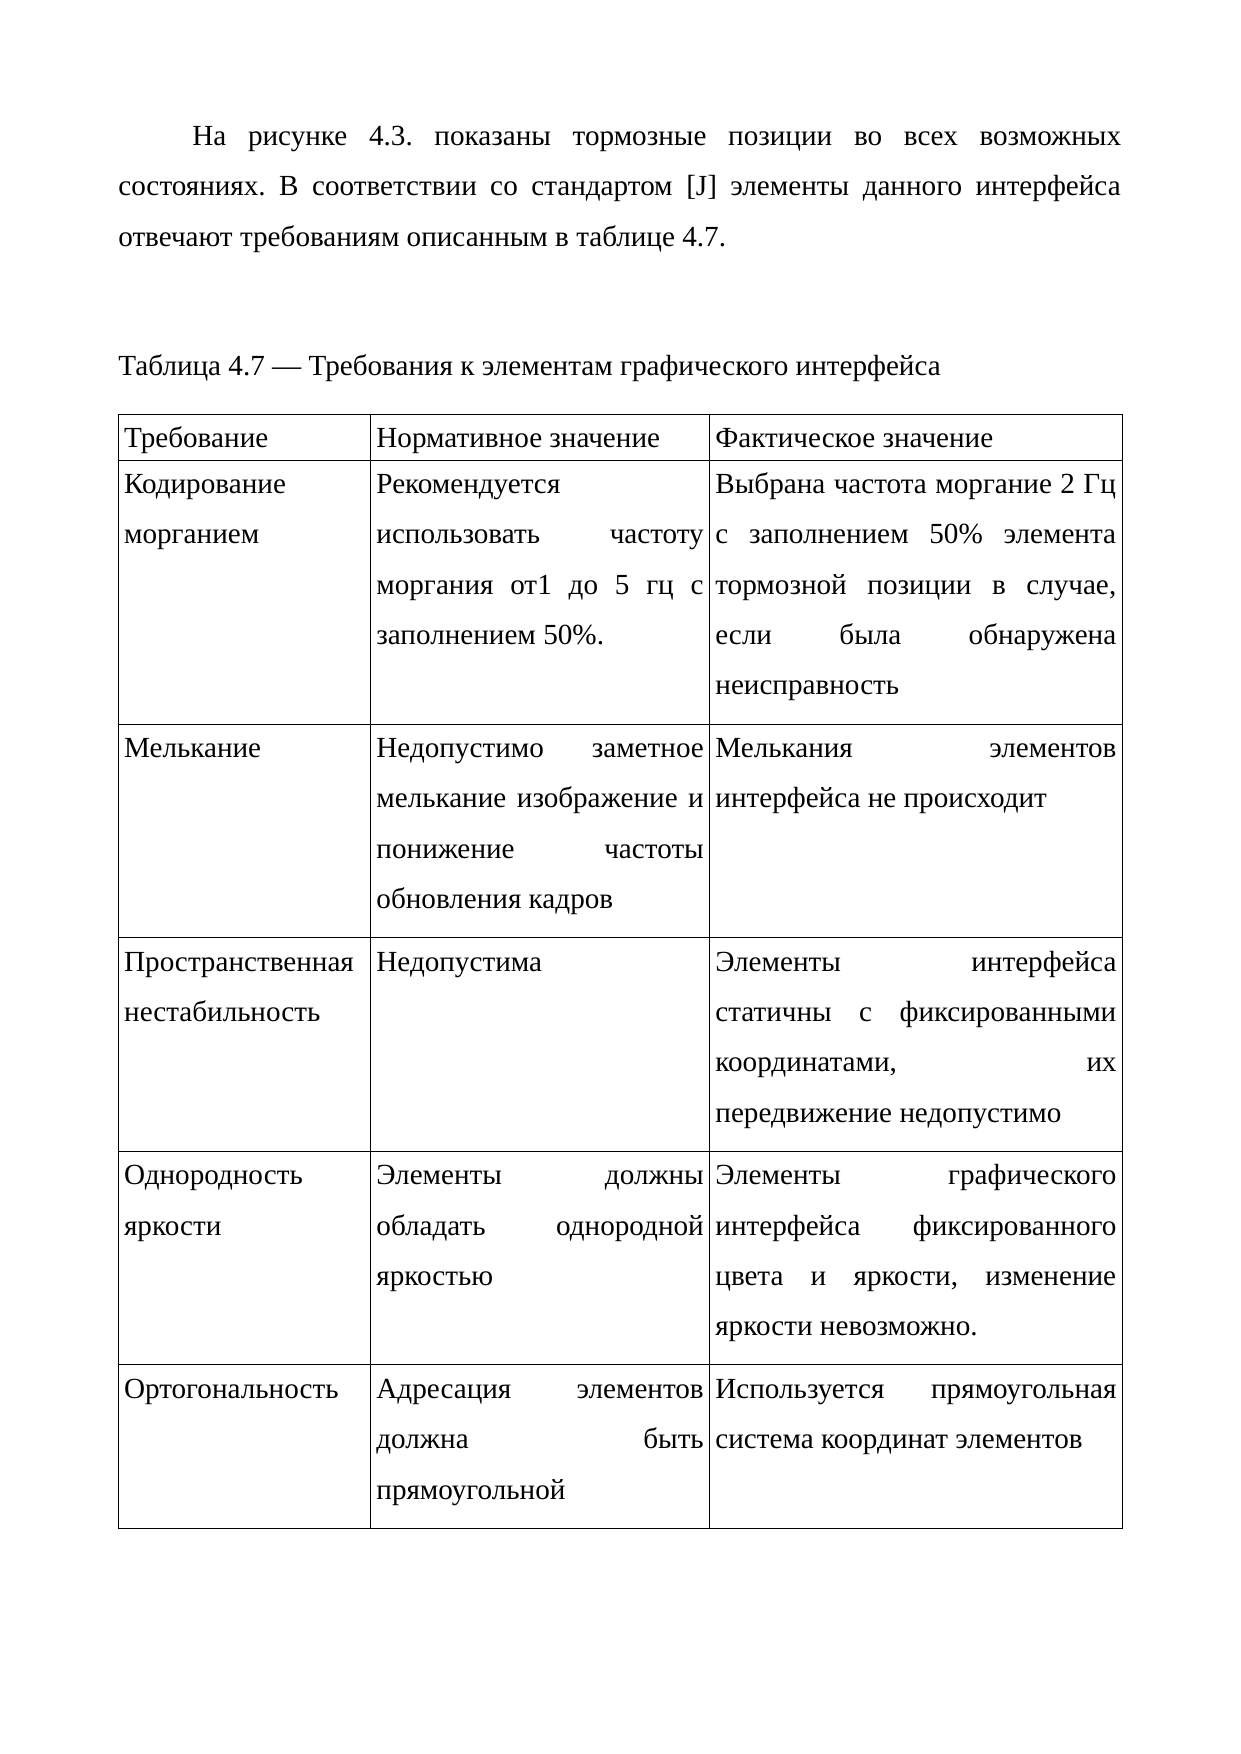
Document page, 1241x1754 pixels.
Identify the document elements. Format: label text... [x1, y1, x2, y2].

table_cell Выбрана частота моргание 2 Гц с заполнением 50% элемента тормозной позиции в случае, если была обнаружена неисправность [710, 461, 1122, 723]
text На рисунке 4.3. показаны тормозные позиции во всех возможных состояниях. В соответствии со стандартом [J] элементы данного интерфейса отвечают требованиям описанным в таблице 4.7. [118, 118, 1122, 252]
table_header Требование [119, 415, 370, 459]
table_cell Рекомендуется использовать частоту моргания от1 до 5 гц с заполнением 50%. [371, 461, 709, 723]
table_cell Пространственная нестабильность [119, 938, 370, 1151]
table_cell Недопустима [371, 938, 709, 1151]
table_cell Используется прямоугольная система координат элементов [710, 1365, 1122, 1528]
table_cell Элементы интерфейса статичны с фиксированными координатами, их передвижение недопустимо [710, 938, 1122, 1151]
table_cell Элементы должны обладать однородной яркостью [371, 1152, 709, 1364]
table_cell Мелькания элементов интерфейса не происходит [710, 725, 1122, 937]
table_cell Недопустимо заметное мелькание изображение и понижение частоты обновления кадров [371, 725, 709, 937]
text Таблица 4.7 — Требования к элементам графического интерфейса [118, 348, 1122, 382]
table_header Фактическое значение [710, 415, 1122, 459]
table_cell Адресация элементов должна быть прямоугольной [371, 1365, 709, 1528]
table_cell Ортогональность [119, 1365, 370, 1528]
table_header Нормативное значение [371, 415, 709, 459]
table_cell Элементы графического интерфейса фиксированного цвета и яркости, изменение яркости невозможно. [710, 1152, 1122, 1364]
table_cell Мелькание [119, 725, 370, 937]
table_cell Кодирование морганием [119, 461, 370, 723]
table_cell Однородность яркости [119, 1152, 370, 1364]
